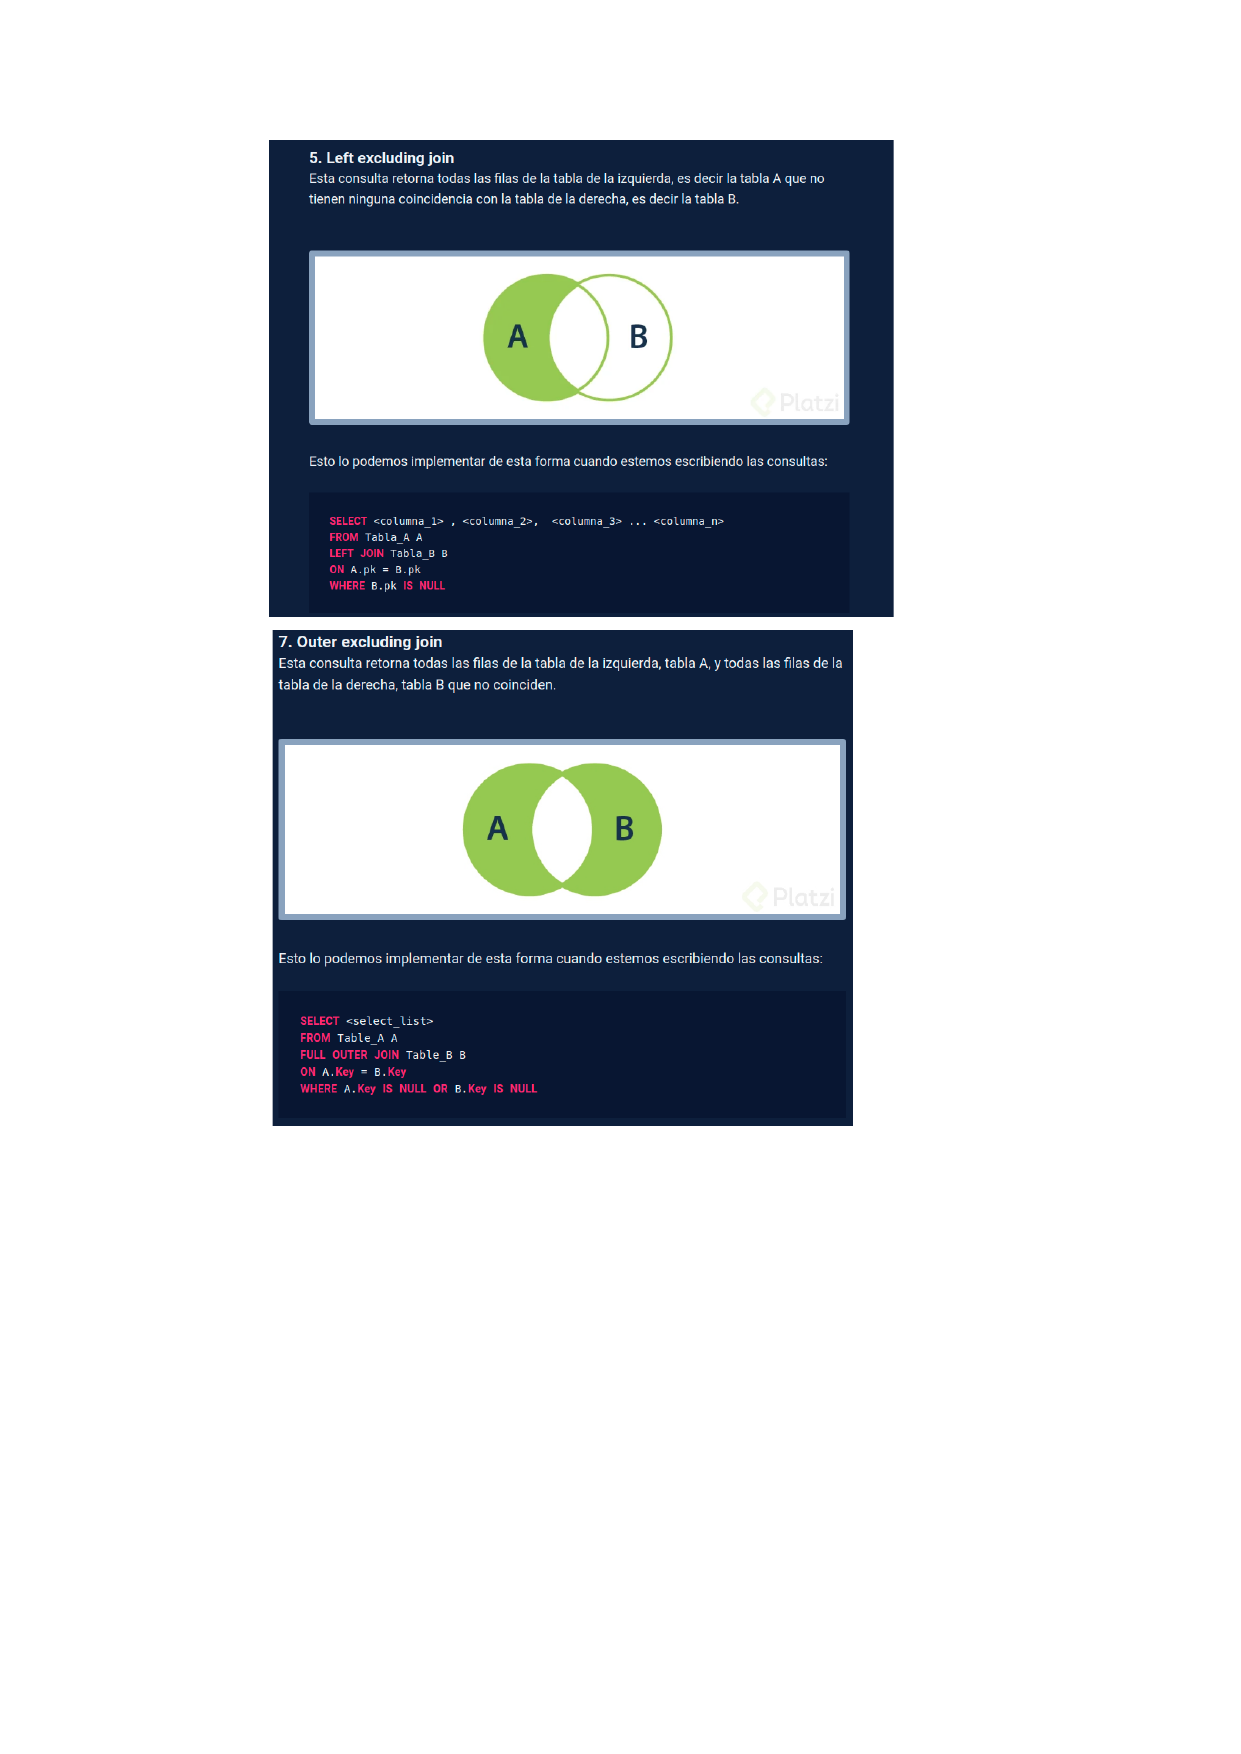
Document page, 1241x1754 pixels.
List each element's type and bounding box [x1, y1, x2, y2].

picture [272, 630, 853, 1126]
picture [269, 140, 894, 617]
